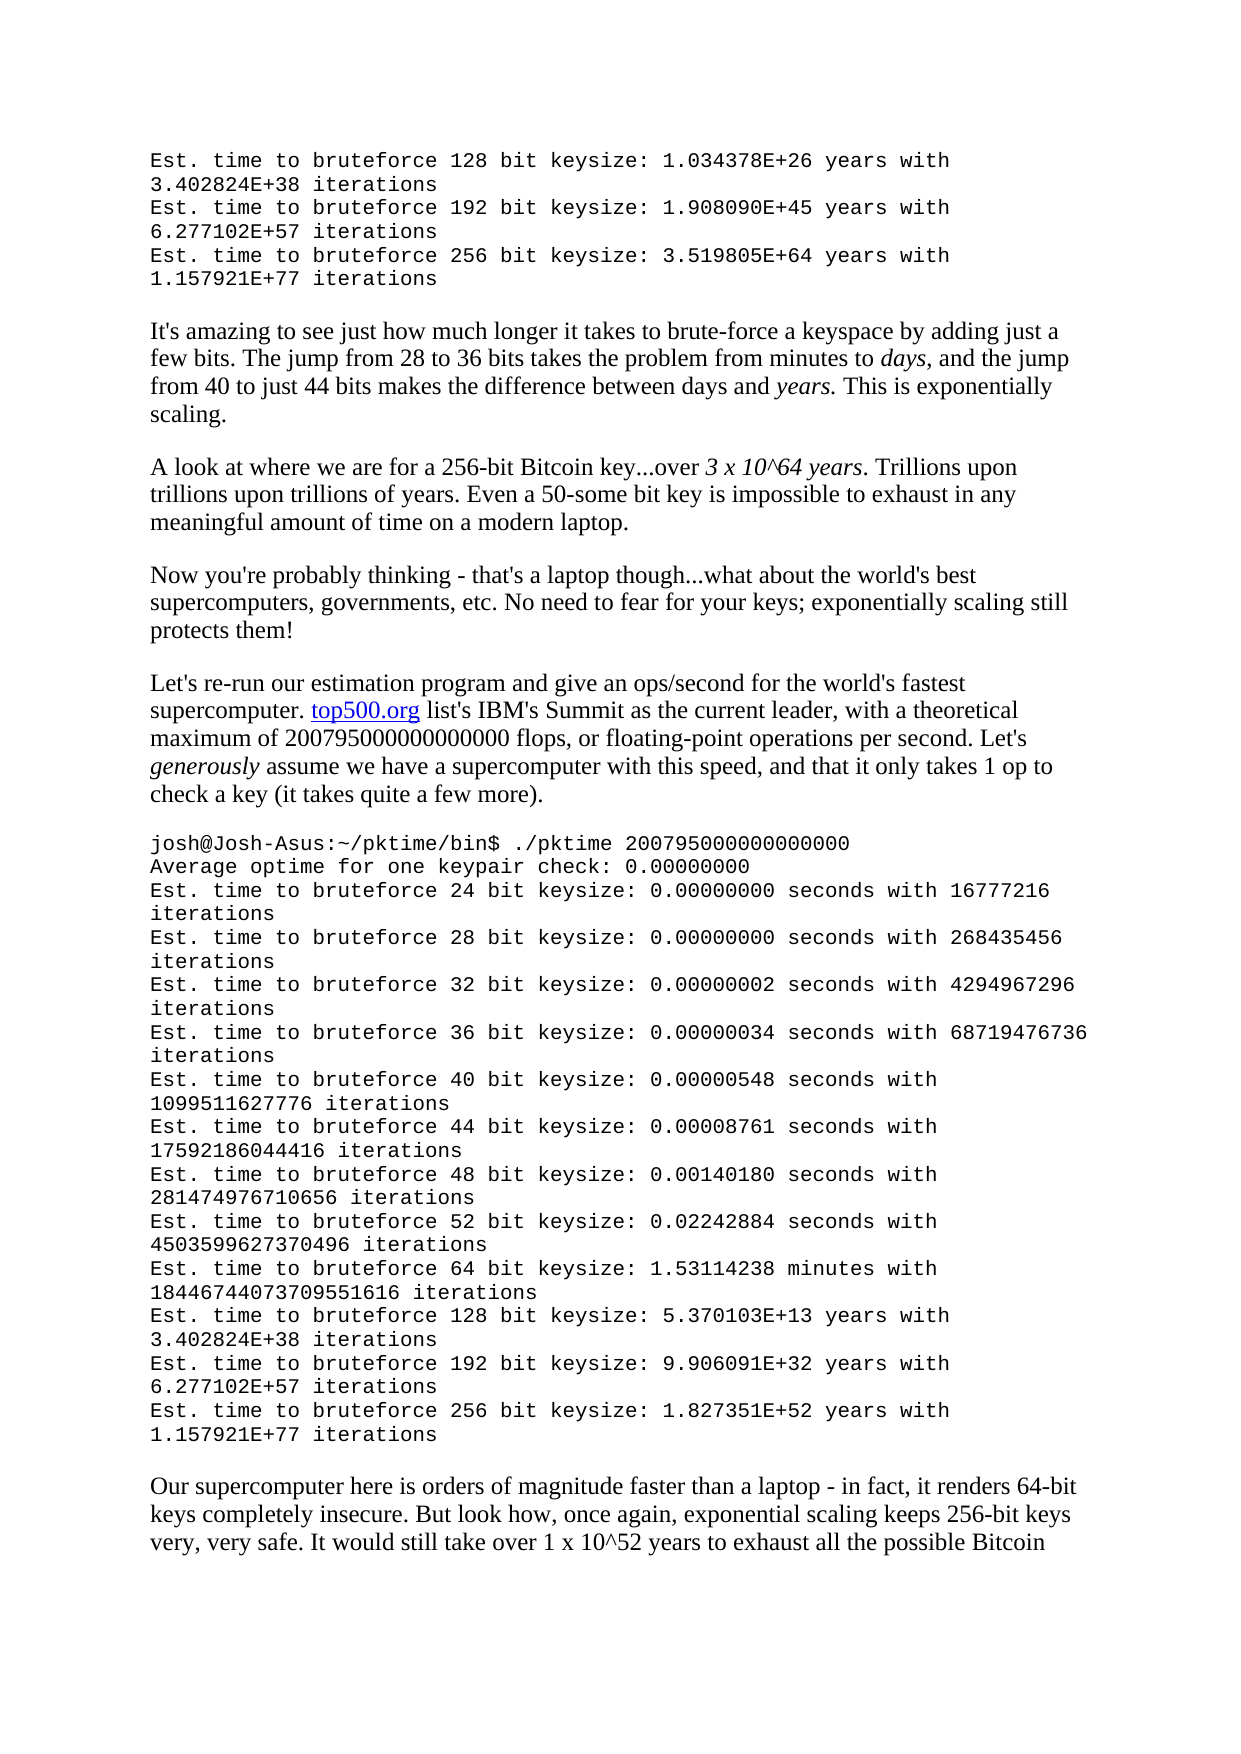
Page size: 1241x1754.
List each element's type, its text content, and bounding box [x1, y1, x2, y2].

text Est. time to bruteforce 32 bit keysize: 0.00000002 seconds with 4294967296 iterations [150, 974, 1090, 1022]
text Est. time to bruteforce 64 bit keysize: 1.53114238 minutes with 18446744073709551616 iterations [150, 1258, 1090, 1305]
text Est. time to bruteforce 256 bit keysize: 1.827351E+52 years with 1.157921E+77 iterations [150, 1400, 1090, 1447]
text Est. time to bruteforce 128 bit keysize: 5.370103E+13 years with 3.402824E+38 iterations [150, 1305, 1090, 1353]
text Est. time to bruteforce 48 bit keysize: 0.00140180 seconds with 281474976710656 iterations [150, 1163, 1090, 1211]
text Est. time to bruteforce 40 bit keysize: 0.00000548 seconds with 1099511627776 iterations [150, 1069, 1090, 1116]
text Est. time to bruteforce 52 bit keysize: 0.02242884 seconds with 4503599627370496 iterations [150, 1211, 1090, 1258]
text Est. time to bruteforce 44 bit keysize: 0.00008761 seconds with 17592186044416 iterations [150, 1116, 1090, 1163]
text Est. time to bruteforce 192 bit keysize: 9.906091E+32 years with 6.277102E+57 iterations [150, 1353, 1090, 1400]
text Est. time to bruteforce 28 bit keysize: 0.00000000 seconds with 268435456 iterations [150, 927, 1090, 974]
text It's amazing to see just how much longer it takes to brute-force a keyspace by adding just a few bits. The jump from 28 to 36 bits takes the problem from minutes to days, and the jump from 40 to just 44 bits makes the difference between days and years. This is exponentially scaling. [150, 317, 1090, 428]
text Average optime for one keypair check: 0.00000000 [150, 856, 1090, 880]
text Est. time to bruteforce 256 bit keysize: 3.519805E+64 years with 1.157921E+77 iterations [150, 244, 1090, 292]
text Est. time to bruteforce 36 bit keysize: 0.00000034 seconds with 68719476736 iterations [150, 1022, 1090, 1069]
text Est. time to bruteforce 192 bit keysize: 1.908090E+45 years with 6.277102E+57 iterations [150, 197, 1090, 244]
text A look at where we are for a 256-bit Bitcoin key...over 3 x 10^64 years. Trillions upon trillions upon trillions of years. Even a 50-some bit key is impossible to exhaust in any meaningful amount of time on a modern laptop. [150, 453, 1090, 536]
text josh@Josh-Asus:~/pktime/bin$ ./pktime 200795000000000000 [150, 832, 1090, 856]
text Est. time to bruteforce 24 bit keysize: 0.00000000 seconds with 16777216 iterations [150, 880, 1090, 927]
text Est. time to bruteforce 128 bit keysize: 1.034378E+26 years with 3.402824E+38 iterations [150, 150, 1090, 197]
text Our supercomputer here is orders of magnitude faster than a laptop - in fact, it renders 64-bit keys completely insecure. But look how, once again, exponential scaling keeps 256-bit keys very, very safe. It would still take over 1 x 10^52 years to exhaust all the possible Bitcoin [150, 1472, 1090, 1555]
text Let's re-run our estimation program and give an ops/second for the world's fastest supercomputer. top500.org list's IBM's Summit as the current leader, with a theoretical maximum of 200795000000000000 flops, or floating-point operations per second. Let's generously assume we have a supercomputer with this speed, and that it only takes 1 op to check a key (it takes quite a few more). [150, 669, 1090, 807]
text Now you're probably thinking - that's a laptop though...what about the world's best supercomputers, governments, etc. No need to fear for your keys; exponentially scaling still protects them! [150, 561, 1090, 644]
